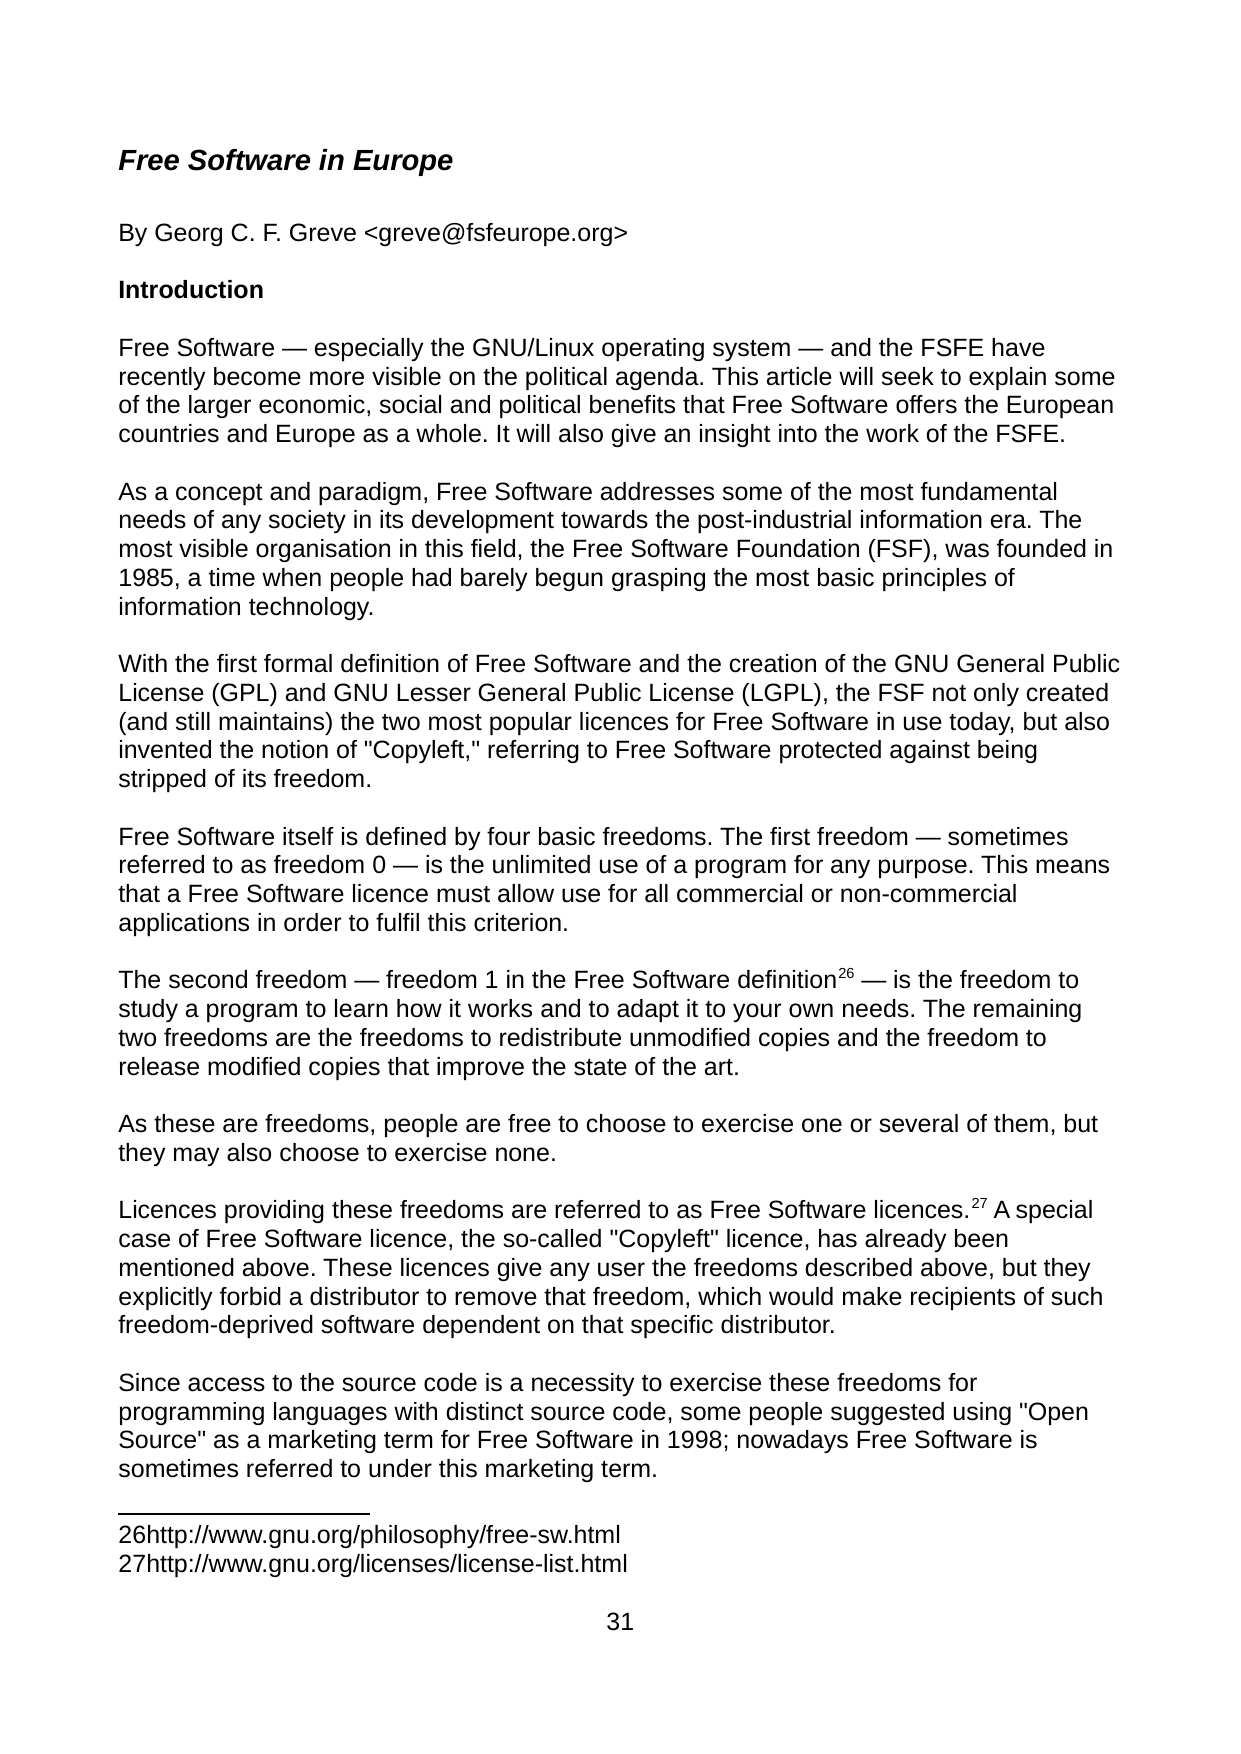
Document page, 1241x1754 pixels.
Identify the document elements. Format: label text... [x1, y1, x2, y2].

text http://www.gnu.org/philosophy/free-sw.html [118, 1520, 1122, 1549]
text Licences providing these freedoms are referred to as Free Software licences. A special case of Free Software licence, the so-called "Copyleft" licence, has already been mentioned above. These licences give any user the freedoms described above, but they explicitly forbid a distributor to remove that freedom, which would make recipients of such freedom-deprived software dependent on that specific distributor. [118, 1195, 1122, 1339]
text Free Software itself is defined by four basic freedoms. The first freedom — sometimes referred to as freedom 0 — is the unlimited use of a program for any purpose. This means that a Free Software licence must allow use for all commercial or non-commercial applications in order to fulfil this criterion. [118, 822, 1122, 937]
text Introduction [118, 275, 1122, 304]
text http://www.gnu.org/licenses/license-list.html [118, 1549, 1122, 1577]
text As a concept and paradigm, Free Software addresses some of the most fundamental needs of any society in its development towards the post-industrial information era. The most visible organisation in this field, the Free Software Foundation (FSF), was founded in 1985, a time when people had barely begun grasping the most basic principles of information technology. [118, 477, 1122, 620]
text Free Software — especially the GNU/Linux operating system — and the FSFE have recently become more visible on the political agenda. This article will seek to explain some of the larger economic, social and political benefits that Free Software offers the European countries and Europe as a whole. It will also give an insight into the work of the FSFE. [118, 333, 1122, 448]
text By Georg C. F. Greve <greve@fsfeurope.org> [118, 218, 1122, 247]
subtitle Free Software in Europe [118, 143, 1122, 177]
text The second freedom — freedom 1 in the Free Software definition — is the freedom to study a program to learn how it works and to adapt it to your own needs. The remaining two freedoms are the freedoms to redistribute unmodified copies and the freedom to release modified copies that improve the state of the art. [118, 965, 1122, 1080]
text With the first formal definition of Free Software and the creation of the GNU General Public License (GPL) and GNU Lesser General Public License (LGPL), the FSF not only created (and still maintains) the two most popular licences for Free Software in use today, but also invented the notion of "Copyleft," referring to Free Software protected against being stripped of its freedom. [118, 649, 1122, 793]
text Since access to the source code is a necessity to exercise these freedoms for programming languages with distinct source code, some people suggested using "Open Source" as a marketing term for Free Software in 1998; nowadays Free Software is sometimes referred to under this marketing term. [118, 1368, 1122, 1483]
text As these are freedoms, people are free to choose to exercise one or several of them, but they may also choose to exercise none. [118, 1109, 1122, 1167]
